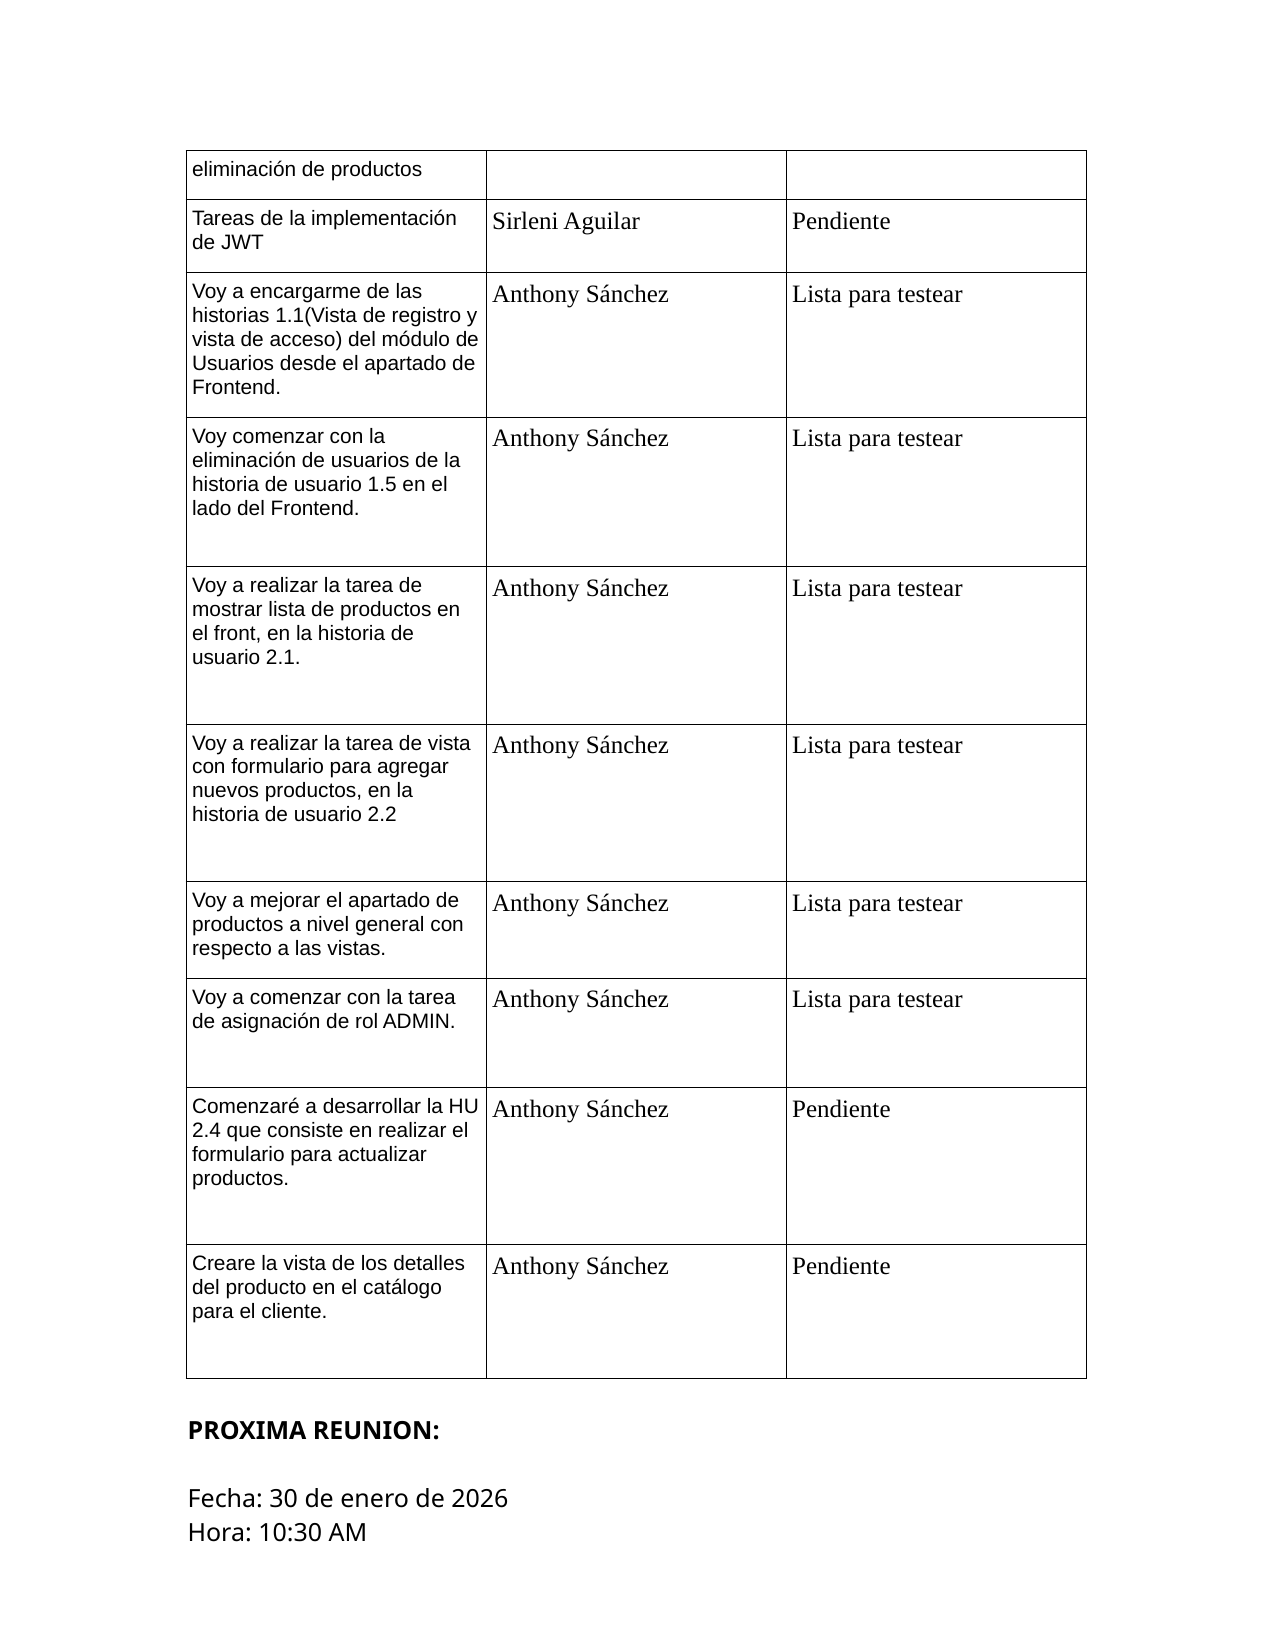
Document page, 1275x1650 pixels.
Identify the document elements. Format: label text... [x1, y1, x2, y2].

table_cell Pendiente [787, 1245, 1086, 1378]
table_cell Comenzaré a desarrollar la HU 2.4 que consiste en realizar el formulario para actualizar productos. [187, 1088, 486, 1244]
text PROXIMA REUNION: [187, 1413, 1087, 1447]
table_cell Anthony Sánchez [487, 418, 786, 566]
table_cell Tareas de la implementación de JWT [187, 200, 486, 272]
table_cell Creare la vista de los detalles del producto en el catálogo para el cliente. [187, 1245, 486, 1378]
text Hora: 10:30 AM [187, 1515, 1087, 1549]
table_cell Anthony Sánchez [487, 882, 786, 978]
table_cell Lista para testear [787, 725, 1086, 881]
table_cell Lista para testear [787, 273, 1086, 417]
table_cell Anthony Sánchez [487, 567, 786, 723]
table_cell Lista para testear [787, 418, 1086, 566]
table_cell Lista para testear [787, 979, 1086, 1087]
table_cell Voy a realizar la tarea de mostrar lista de productos en el front, en la historia de usuario 2.1. [187, 567, 486, 723]
table_cell Voy a mejorar el apartado de productos a nivel general con respecto a las vistas. [187, 882, 486, 978]
table_cell Voy a encargarme de las historias 1.1(Vista de registro y vista de acceso) del módulo de Usuarios desde el apartado de Frontend. [187, 273, 486, 417]
table_cell [787, 151, 1086, 199]
table_cell Voy a comenzar con la tarea de asignación de rol ADMIN. [187, 979, 486, 1087]
table_cell Anthony Sánchez [487, 273, 786, 417]
table_cell Lista para testear [787, 567, 1086, 723]
table_cell Pendiente [787, 200, 1086, 272]
table_cell Pendiente [787, 1088, 1086, 1244]
table_cell [487, 151, 786, 199]
text Fecha: 30 de enero de 2026 [187, 1481, 1087, 1515]
table_cell Anthony Sánchez [487, 1088, 786, 1244]
table_cell Voy comenzar con la eliminación de usuarios de la historia de usuario 1.5 en el lado del Frontend. [187, 418, 486, 566]
table_cell Anthony Sánchez [487, 725, 786, 881]
table_cell eliminación de productos [187, 151, 486, 199]
table_cell Anthony Sánchez [487, 979, 786, 1087]
table_cell Sirleni Aguilar [487, 200, 786, 272]
table_cell Voy a realizar la tarea de vista con formulario para agregar nuevos productos, en la historia de usuario 2.2 [187, 725, 486, 881]
table_cell Lista para testear [787, 882, 1086, 978]
table_cell Anthony Sánchez [487, 1245, 786, 1378]
